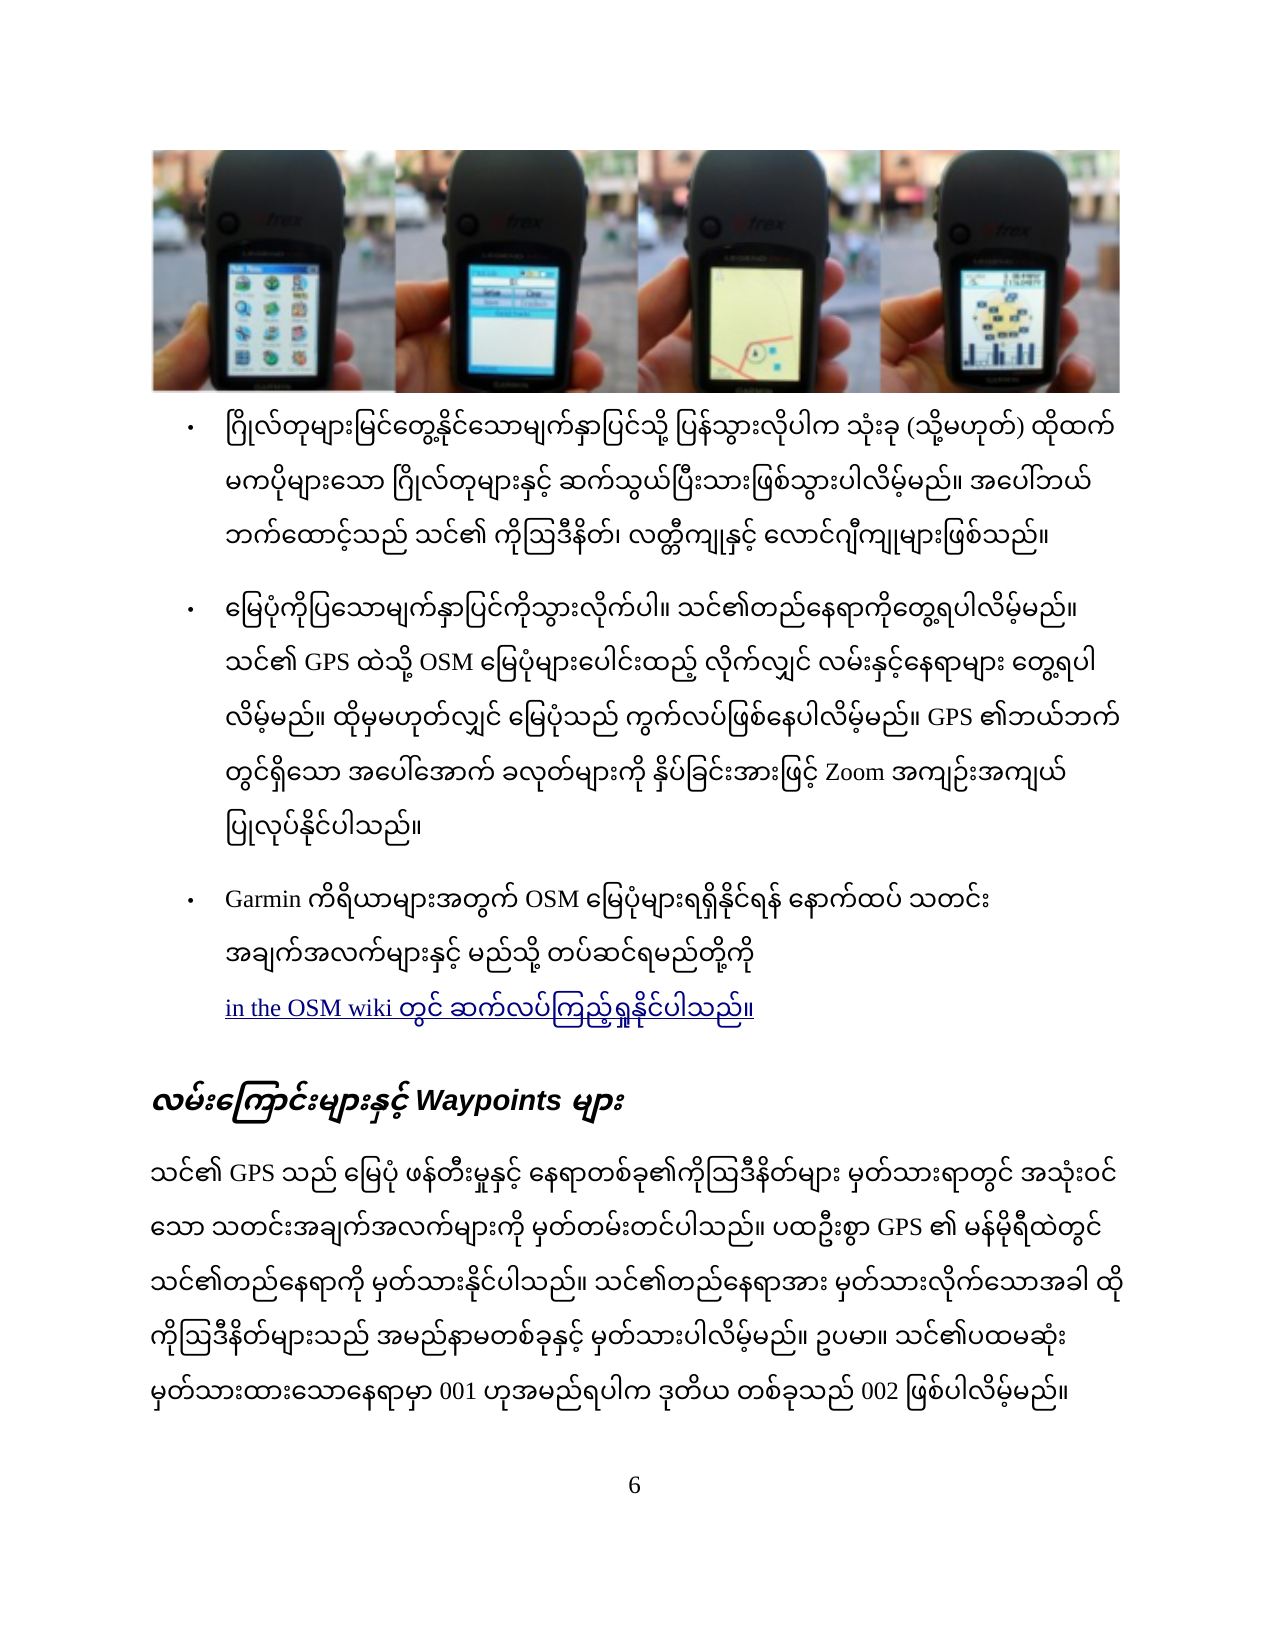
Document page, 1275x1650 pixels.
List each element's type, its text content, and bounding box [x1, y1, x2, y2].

list Garmin ကိရိယာများအတွက် OSM မြေပုံများရရှိနိုင်ရန် နောက်ထပ် သတင်းအချက်အလက်များနှင့် မည်သို့ တပ်ဆင်ရမည်တို့ကို in the OSM wiki တွင် ဆက်လပ်ကြည့်ရှုနိုင်ပါသည်။ [187, 874, 1125, 1038]
text သင်၏ GPS သည် မြေပုံ ဖန်တီးမှုနှင့် နေရာတစ်ခု၏ကိုဩဒီနိတ်များ မှတ်သားရာတွင် အသုံးဝင်သော သတင်းအချက်အလက်များကို မှတ်တမ်းတင်ပါသည်။ ပထဦးစွာ GPS ၏ မန်မိုရီထဲတွင် သင်၏တည်နေရာကို မှတ်သားနိုင်ပါသည်။ သင်၏တည်နေရာအား မှတ်သားလိုက်သောအခါ ထိုကိုဩဒီနိတ်များသည် အမည်နာမတစ်ခုနှင့် မှတ်သားပါလိမ့်မည်။ ဥပမာ။ သင်၏ပထမဆုံး မှတ်သားထားသောနေရာမှာ 001 ဟုအမည်ရပါက ဒုတိယ တစ်ခုသည် 002 ဖြစ်ပါလိမ့်မည်။ [150, 1148, 1125, 1421]
subtitle လမ်းကြောင်းများနှင့် Waypoints များ [150, 1072, 1125, 1135]
list မြေပုံကိုပြသောမျက်နှာပြင်ကိုသွားလိုက်ပါ။ သင်၏တည်နေရာကိုတွေ့ရပါလိမ့်မည်။ သင်၏ GPS ထဲသို့ OSM မြေပုံများပေါင်းထည့် လိုက်လျှင် လမ်းနှင့်နေရာများ တွေ့ရပါလိမ့်မည်။ ထိုမှမဟုတ်လျှင် မြေပုံသည် ကွက်လပ်ဖြစ်နေပါလိမ့်မည်။ GPS ၏ဘယ်ဘက်တွင်ရှိသော အပေါ်အောက် ခလုတ်များကို နှိပ်ခြင်းအားဖြင့် Zoom အကျဉ်းအကျယ် ပြုလုပ်နိုင်ပါသည်။ [187, 583, 1125, 856]
list ဂြိုလ်တုများမြင်တွေ့နိုင်သောမျက်နှာပြင်သို့ ပြန်သွားလိုပါက သုံးခု (သို့မဟုတ်) ထိုထက်မကပိုများသော ဂြိုလ်တုများနှင့် ဆက်သွယ်ပြီးသားဖြစ်သွားပါလိမ့်မည်။ အပေါ်ဘယ်ဘက်ထောင့်သည် သင်၏ ကိုဩဒီနိတ်၊ လတ္တီကျုနှင့် လောင်ဂျီကျုများဖြစ်သည်။ [187, 401, 1125, 565]
picture [150, 150, 1120, 393]
